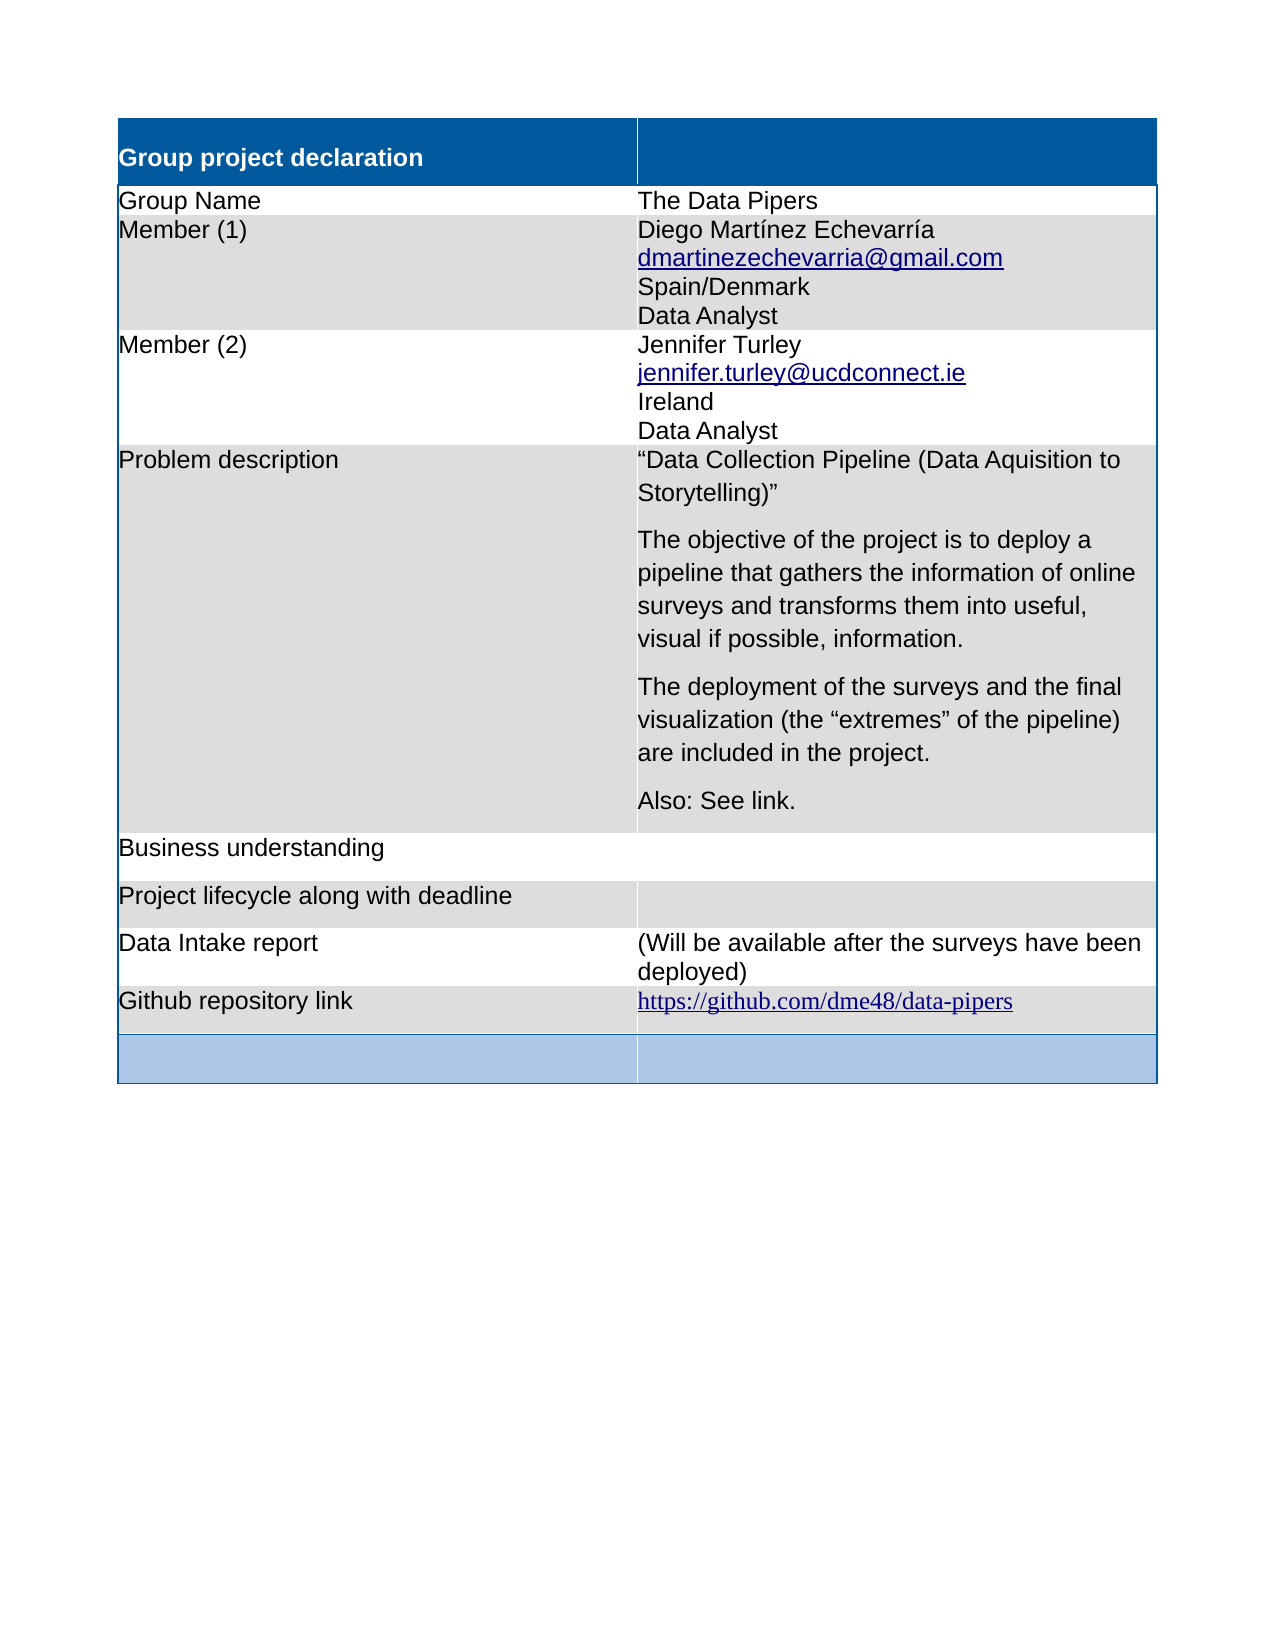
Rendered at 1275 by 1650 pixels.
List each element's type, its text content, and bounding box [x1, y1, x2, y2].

table_header [638, 118, 1157, 184]
table_cell Group Name [119, 186, 637, 215]
table_cell [638, 881, 1156, 928]
table_cell Project lifecycle along with deadline [119, 881, 637, 928]
table_cell Member (2) [119, 330, 637, 445]
table_cell https://github.com/dme48/data-pipers [638, 986, 1156, 1033]
table_cell [119, 1035, 637, 1083]
table_cell Diego Martínez Echevarría dmartinezechevarria@gmail.com Spain/Denmark Data Analyst [638, 215, 1156, 330]
table_cell [638, 833, 1156, 881]
table_cell Jennifer Turley jennifer.turley@ucdconnect.ie Ireland Data Analyst [638, 330, 1156, 445]
table_cell Data Intake report [119, 929, 637, 986]
table_cell Member (1) [119, 215, 637, 330]
table_header Group project declaration [118, 118, 637, 184]
table_cell Business understanding [119, 833, 637, 881]
table_cell “Data Collection Pipeline (Data Aquisition to Storytelling)” The objective of the project is to deploy a pipeline that gathers the information of online surveys and transforms them into useful, visual if possible, information. The deployment of the surveys and the final visualization (the “extremes” of the pipeline) are included in the project. Also: See link. [638, 445, 1156, 833]
table_cell Github repository link [119, 986, 637, 1033]
table_cell Problem description [119, 445, 637, 833]
table_cell [638, 1035, 1156, 1083]
table_cell The Data Pipers [638, 186, 1156, 215]
table_cell (Will be available after the surveys have been deployed) [638, 929, 1156, 986]
